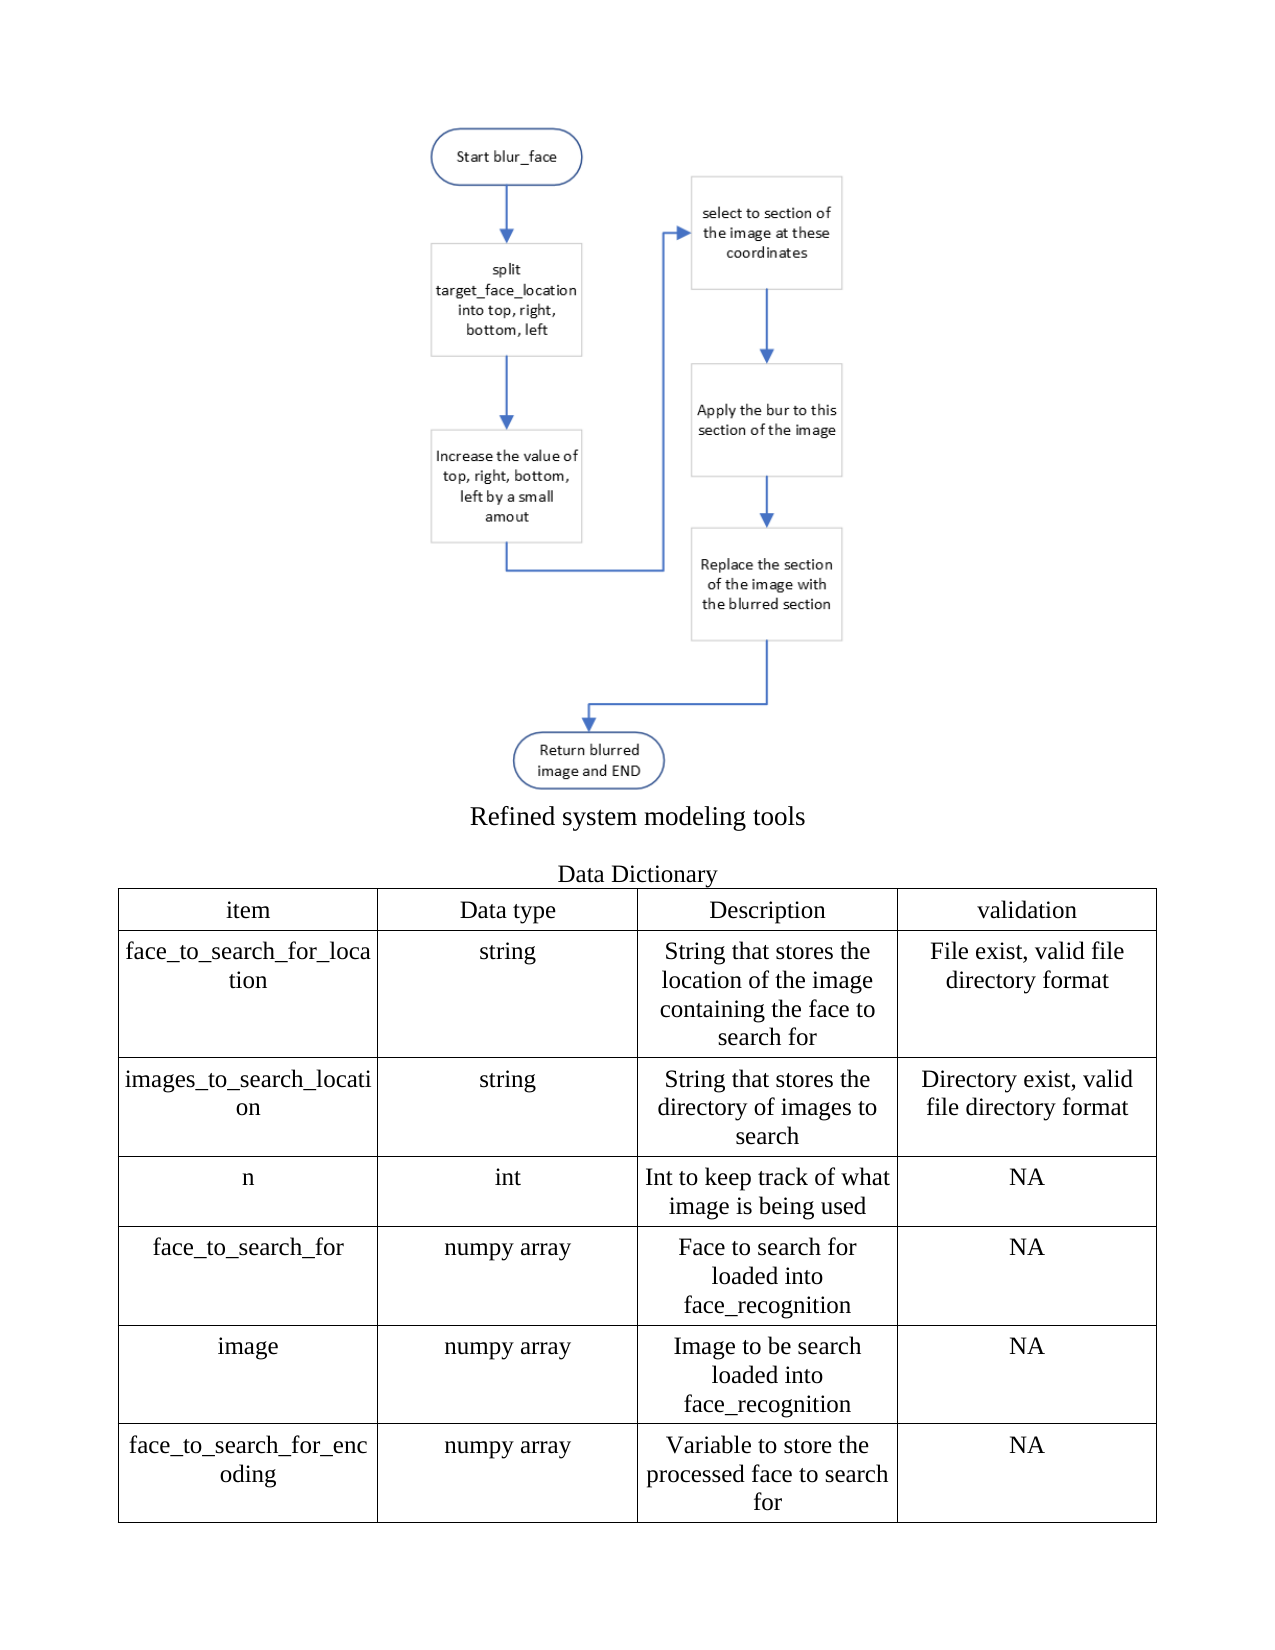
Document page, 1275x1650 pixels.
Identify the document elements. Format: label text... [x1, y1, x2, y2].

table_cell NA [898, 1227, 1156, 1324]
table_cell NA [898, 1326, 1156, 1423]
table_header Data type [378, 889, 637, 929]
table_cell NA [898, 1424, 1156, 1522]
table_cell Image to be search loaded into face_recognition [638, 1326, 897, 1423]
table_cell numpy array [378, 1227, 637, 1324]
table_cell Directory exist, valid file directory format [898, 1058, 1156, 1156]
table_cell numpy array [378, 1424, 637, 1522]
table_cell String that stores the directory of images to search [638, 1058, 897, 1156]
picture [417, 118, 858, 800]
table_cell string [378, 1058, 637, 1156]
table_header item [119, 889, 377, 929]
text Data Dictionary [118, 859, 1157, 888]
table_cell String that stores the location of the image containing the face to search for [638, 931, 897, 1057]
table_cell face_to_search_for [119, 1227, 377, 1324]
table_cell Int to keep track of what image is being used [638, 1157, 897, 1226]
table_cell File exist, valid file directory format [898, 931, 1156, 1057]
table_cell images_to_search_location [119, 1058, 377, 1156]
text Refined system modeling tools [118, 799, 1157, 831]
table_cell Face to search for loaded into face_recognition [638, 1227, 897, 1324]
table_cell numpy array [378, 1326, 637, 1423]
table_cell face_to_search_for_location [119, 931, 377, 1057]
table_header Description [638, 889, 897, 929]
table_cell string [378, 931, 637, 1057]
table_cell int [378, 1157, 637, 1226]
table_cell image [119, 1326, 377, 1423]
table_cell NA [898, 1157, 1156, 1226]
table_cell face_to_search_for_encoding [119, 1424, 377, 1522]
table_cell Variable to store the processed face to search for [638, 1424, 897, 1522]
table_header validation [898, 889, 1156, 929]
table_cell n [119, 1157, 377, 1226]
